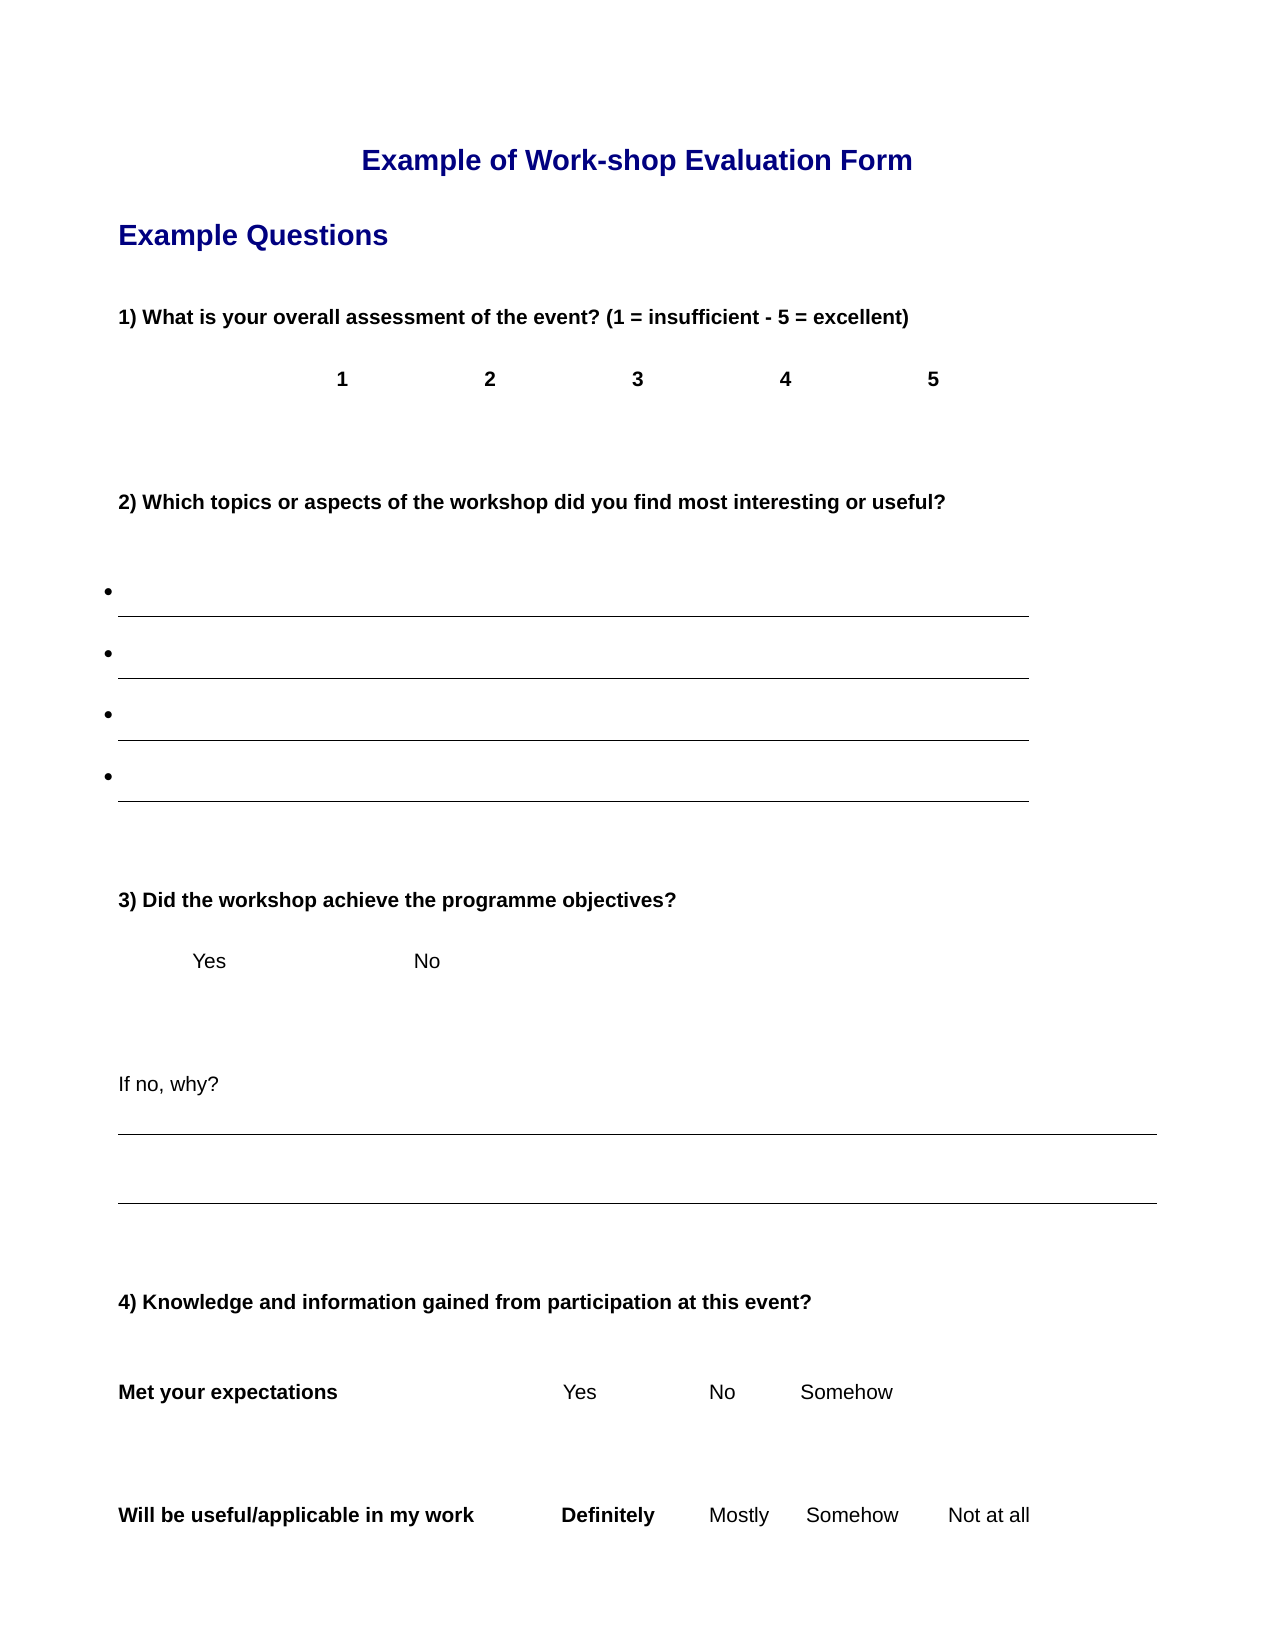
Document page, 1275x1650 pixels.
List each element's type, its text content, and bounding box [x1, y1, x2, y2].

text Yes No [118, 949, 1157, 973]
text 4) Knowledge and information gained from participation at this event? [118, 1290, 1157, 1314]
text Will be useful/applicable in my work Definitely Mostly Somehow Not at all [118, 1503, 1157, 1527]
table_header [81, 555, 118, 616]
table_header [118, 555, 1029, 616]
text If no, why? [118, 1072, 1157, 1096]
text 1) What is your overall assessment of the event? (1 = insufficient - 5 = excellent) [118, 305, 1157, 329]
text 1 2 3 4 5 [118, 367, 1157, 391]
table_cell [118, 741, 1029, 801]
table_cell [81, 678, 118, 740]
text 3) Did the workshop achieve the programme objectives? [118, 888, 1157, 912]
text Example of Work-shop Evaluation Form [118, 143, 1157, 177]
text Example Questions [118, 218, 1157, 251]
table_cell [81, 740, 118, 801]
table_cell [118, 617, 1029, 678]
table_cell [81, 616, 118, 678]
text 2) Which topics or aspects of the workshop did you find most interesting or useful? [118, 489, 1157, 513]
table_cell [118, 679, 1029, 740]
text Met your expectations Yes No Somehow [118, 1380, 1157, 1404]
